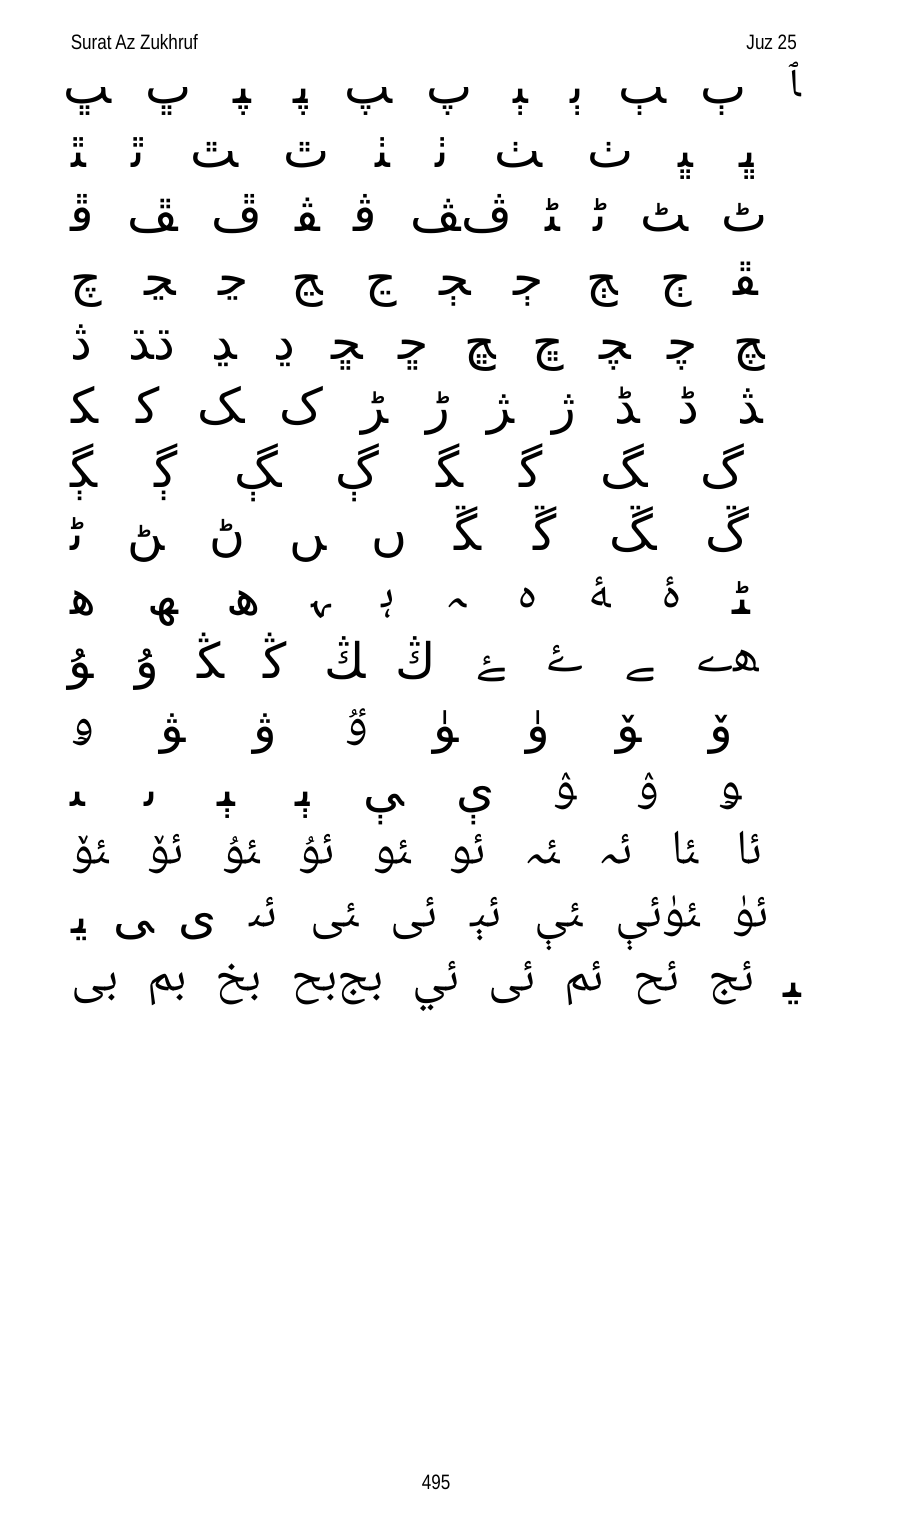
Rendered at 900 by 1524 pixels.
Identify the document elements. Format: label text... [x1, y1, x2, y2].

text ﮣ ﮤ ﮥ ﮦ ﮧ ﮨ ﮩ ﮪ ﮫ ﮬ [71, 571, 801, 635]
text ﯿ ﰀ ﰁ ﰂ ﰃ ﰄ ﰅﰆ ﰇ ﰈ ﰉ [71, 954, 801, 1018]
text ﭦ ﭧ ﭨ ﭩ ﭪﭫ ﭬ ﭭ ﭮ ﭯ ﭰ [71, 188, 801, 252]
text ﯡ ﯢ ﯣ ﯤ ﯥ ﯦ ﯧ ﯨ ﯩ [71, 762, 801, 826]
text ﮚ ﮛ ﮜ ﮝ ﮞ ﮟ ﮠ ﮡ ﮢ [71, 507, 801, 571]
text ﯪ ﯫ ﯬ ﯭ ﯮ ﯯ ﯰ ﯱ ﯲ ﯳ [71, 826, 801, 890]
text ﮭﮮ ﮯ ﮰ ﮱ ﯓ ﯔ ﯕ ﯖ ﯗ ﯘ [71, 635, 801, 698]
text ﭱ ﭲ ﭳ ﭴ ﭵ ﭶ ﭷ ﭸ ﭹ ﭺ [71, 252, 801, 315]
text ﭜ ﭝ ﭞ ﭟ ﭠ ﭡ ﭢ ﭣ ﭤ ﭥ [71, 124, 801, 188]
text ﭑ ﭒ ﭓ ﭔ ﭕ ﭖ ﭗ ﭘ ﭙ ﭚ ﭛ [71, 60, 801, 124]
text ﮇ ﮈ ﮉ ﮊ ﮋ ﮌ ﮍ ﮎ ﮏ ﮐ ﮑ [71, 379, 801, 443]
text ﮒ ﮓ ﮔ ﮕ ﮖ ﮗ ﮘ ﮙ [71, 443, 801, 507]
text ﭻ ﭼ ﭽ ﭾ ﭿ ﮀ ﮁ ﮂ ﮃ ﮄﮅ ﮆ [71, 315, 801, 379]
text ﯴ ﯵﯶ ﯷ ﯸ ﯹ ﯺ ﯻ ﯼ ﯽ ﯾ [71, 890, 801, 954]
text ﯙ ﯚ ﯛ ﯜ ﯝ ﯞ ﯟ ﯠ [71, 698, 801, 762]
